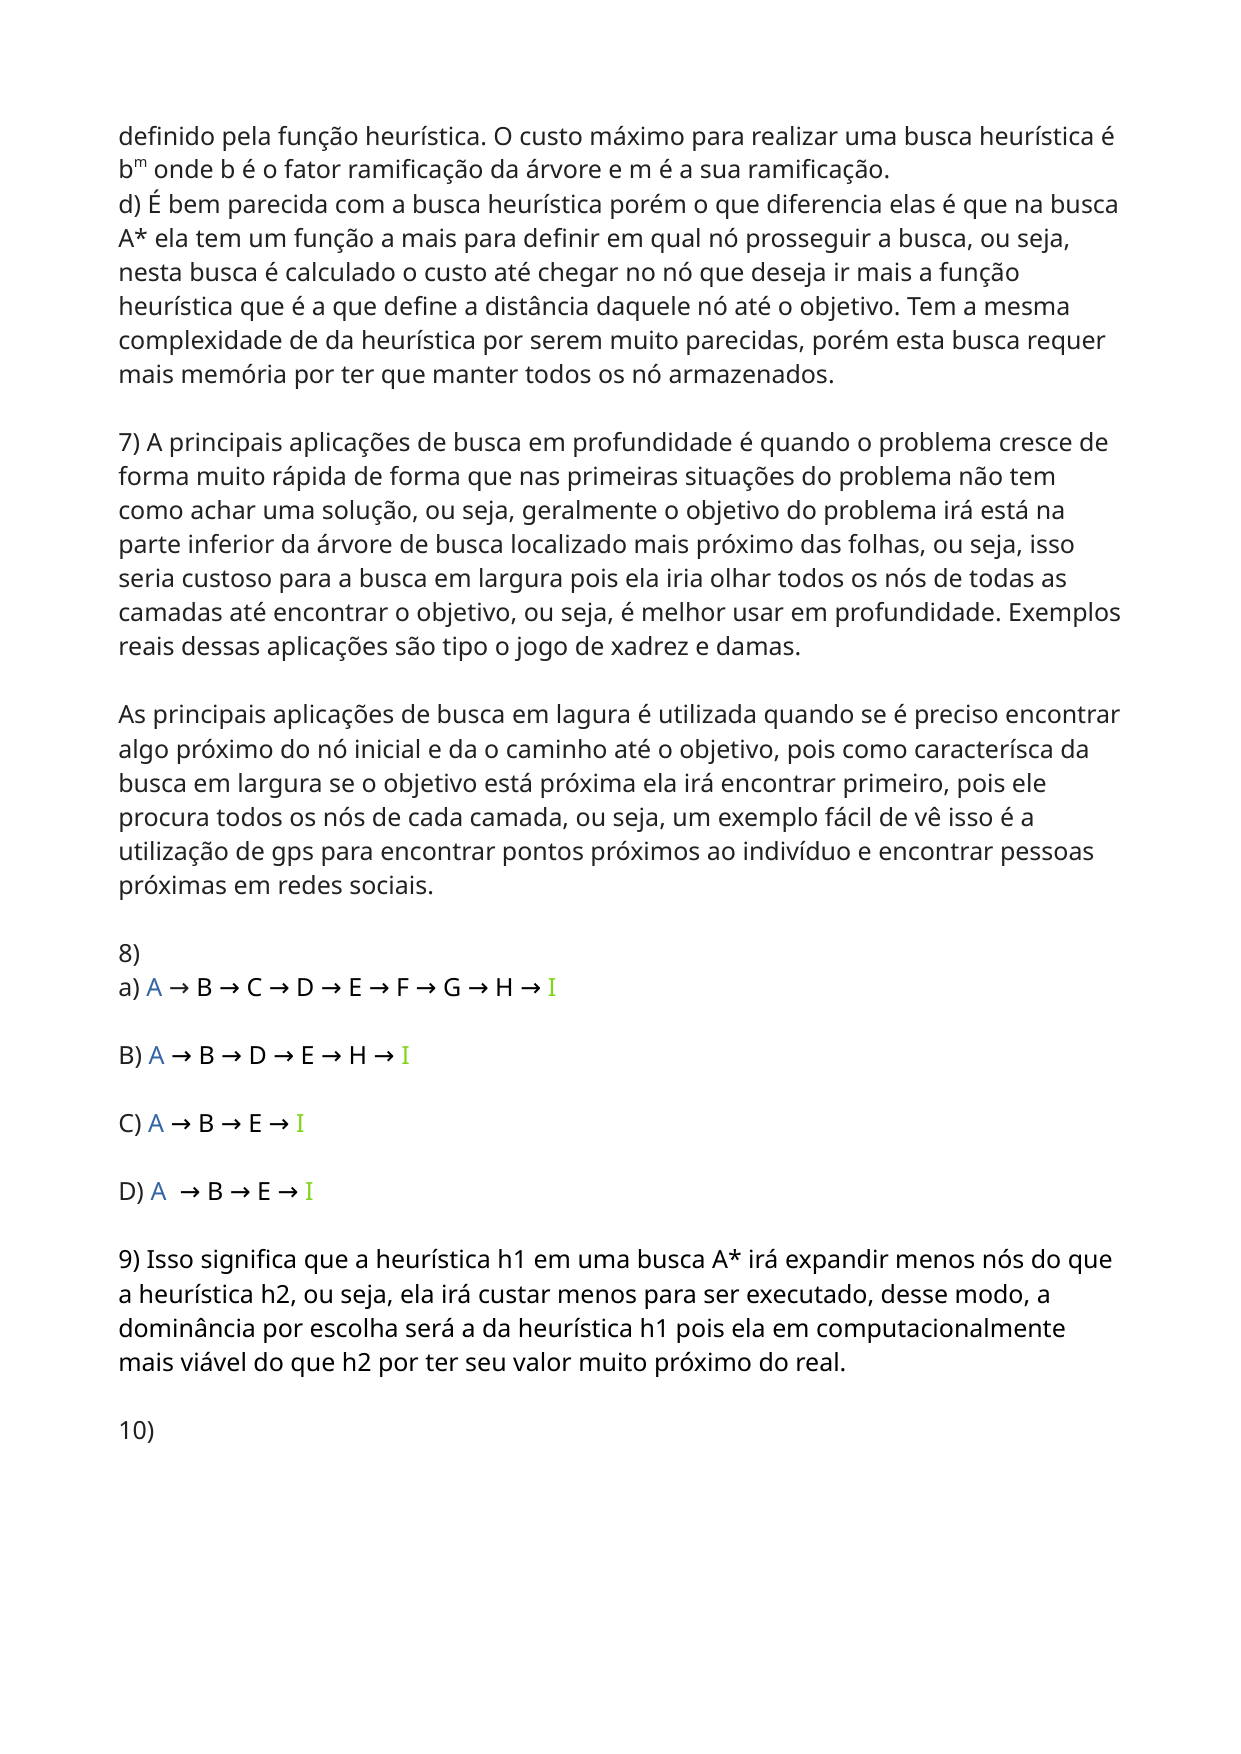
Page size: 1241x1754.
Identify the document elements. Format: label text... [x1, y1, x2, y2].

text d) É bem parecida com a busca heurística porém o que diferencia elas é que na busca A* ela tem um função a mais para definir em qual nó prosseguir a busca, ou seja, nesta busca é calculado o custo até chegar no nó que deseja ir mais a função heurística que é a que define a distância daquele nó até o objetivo. Tem a mesma complexidade de da heurística por serem muito parecidas, porém esta busca requer mais memória por ter que manter todos os nó armazenados. [118, 186, 1122, 391]
text C) A → B → E → I [118, 1106, 1122, 1140]
text 7) A principais aplicações de busca em profundidade é quando o problema cresce de forma muito rápida de forma que nas primeiras situações do problema não tem como achar uma solução, ou seja, geralmente o objetivo do problema irá está na parte inferior da árvore de busca localizado mais próximo das folhas, ou seja, isso seria custoso para a busca em largura pois ela iria olhar todos os nós de todas as camadas até encontrar o objetivo, ou seja, é melhor usar em profundidade. Exemplos reais dessas aplicações são tipo o jogo de xadrez e damas. [118, 425, 1122, 663]
text definido pela função heurística. O custo máximo para realizar uma busca heurística é bm onde b é o fator ramificação da árvore e m é a sua ramificação. [118, 118, 1122, 186]
text B) A → B → D → E → H → I [118, 1038, 1122, 1072]
text 9) Isso significa que a heurística h1 em uma busca A* irá expandir menos nós do que a heurística h2, ou seja, ela irá custar menos para ser executado, desse modo, a dominância por escolha será a da heurística h1 pois ela em computacionalmente mais viável do que h2 por ter seu valor muito próximo do real. [118, 1242, 1122, 1378]
text 10) [118, 1412, 1122, 1447]
text 8) [118, 936, 1122, 970]
text a) A → B → C → D → E → F → G → H → I [118, 970, 1122, 1004]
text As principais aplicações de busca em lagura é utilizada quando se é preciso encontrar algo próximo do nó inicial e da o caminho até o objetivo, pois como caracterísca da busca em largura se o objetivo está próxima ela irá encontrar primeiro, pois ele procura todos os nós de cada camada, ou seja, um exemplo fácil de vê isso é a utilização de gps para encontrar pontos próximos ao indivíduo e encontrar pessoas próximas em redes sociais. [118, 697, 1122, 902]
text D) A → B → E → I [118, 1174, 1122, 1208]
